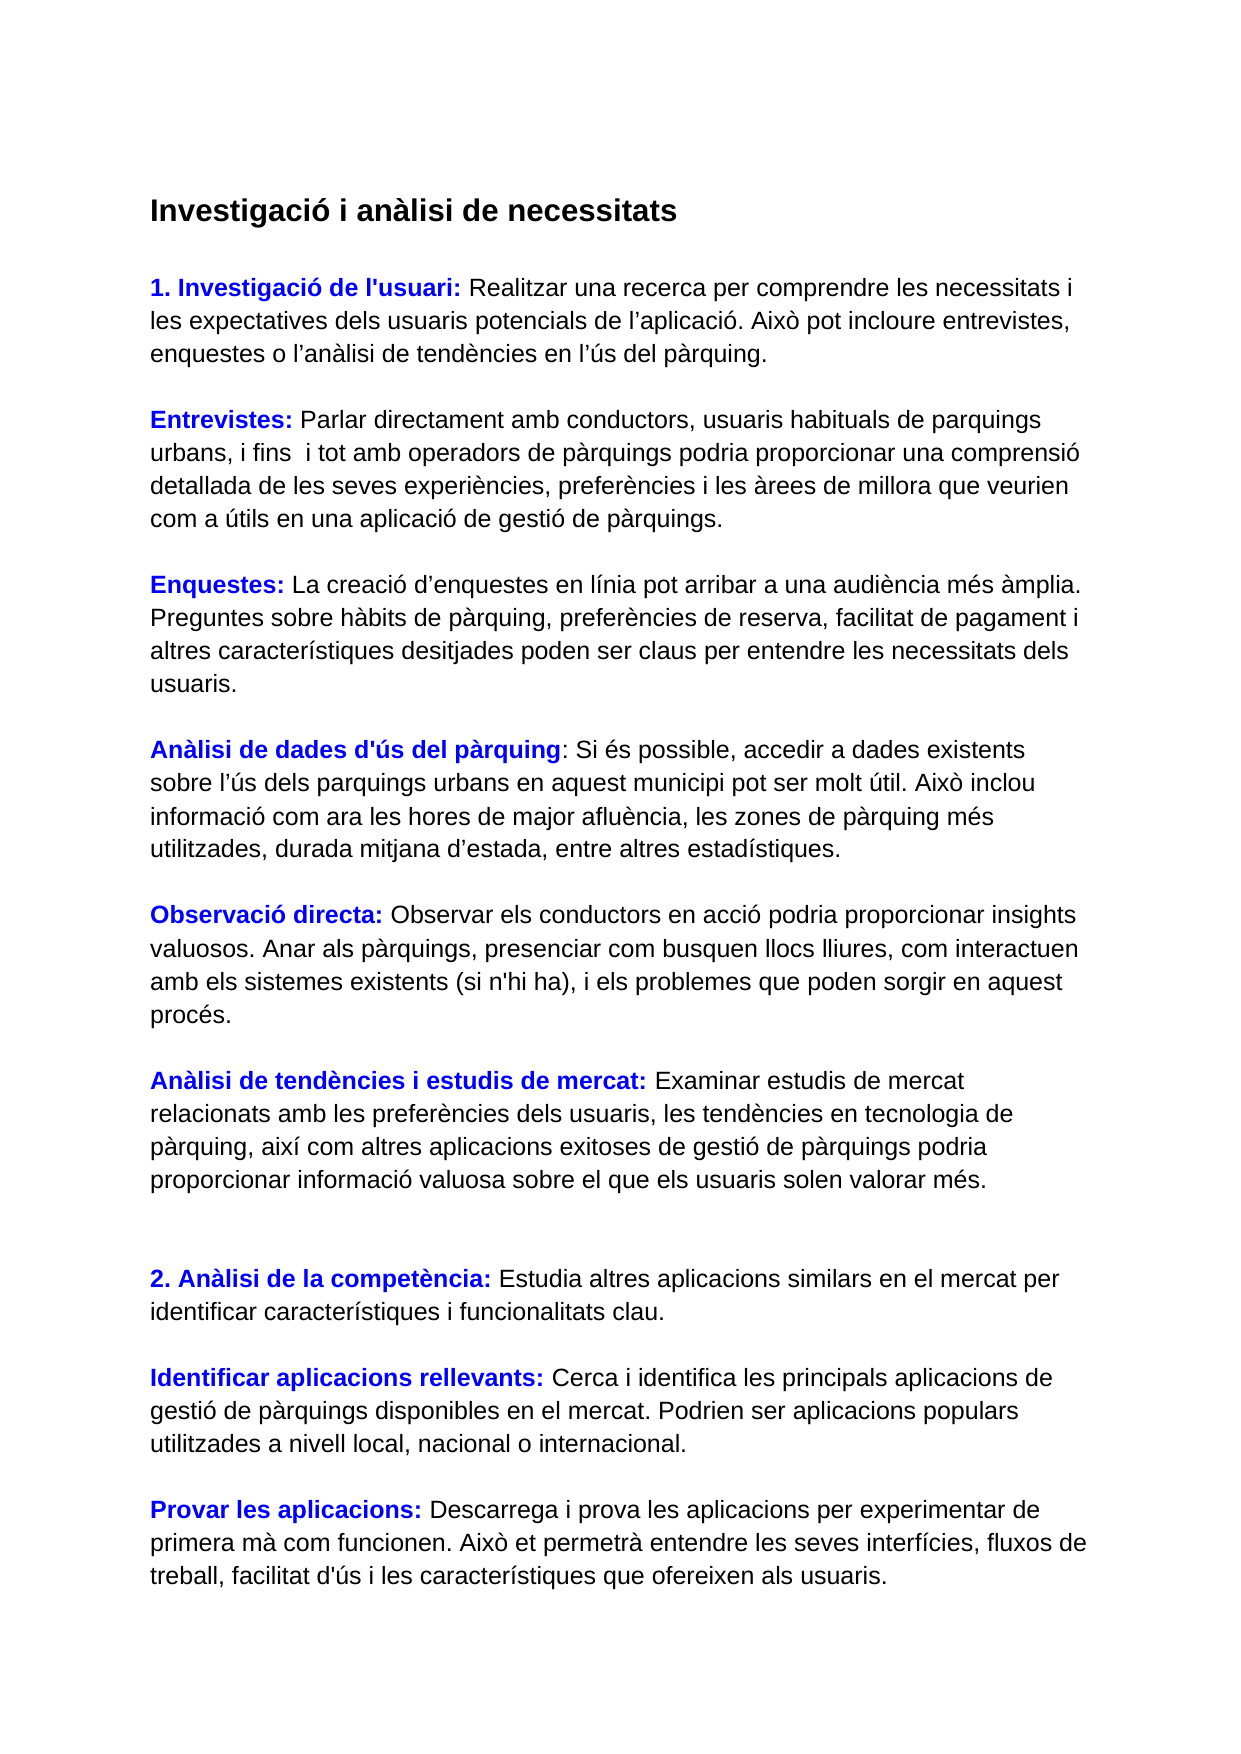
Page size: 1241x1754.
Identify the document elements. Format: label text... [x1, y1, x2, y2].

text 1. Investigació de l'usuari: Realitzar una recerca per comprendre les necessitats i les expectatives dels usuaris potencials de l’aplicació. Això pot incloure entrevistes, enquestes o l’anàlisi de tendències en l’ús del pàrquing. [150, 273, 1090, 368]
text Anàlisi de tendències i estudis de mercat: Examinar estudis de mercat relacionats amb les preferències dels usuaris, les tendències en tecnologia de pàrquing, així com altres aplicacions exitoses de gestió de pàrquings podria proporcionar informació valuosa sobre el que els usuaris solen valorar més. [150, 1066, 1090, 1193]
text Entrevistes: Parlar directament amb conductors, usuaris habituals de parquings urbans, i fins i tot amb operadors de pàrquings podria proporcionar una comprensió detallada de les seves experiències, preferències i les àrees de millora que veurien com a útils en una aplicació de gestió de pàrquings. [150, 405, 1090, 533]
text Provar les aplicacions: Descarrega i prova les aplicacions per experimentar de primera mà com funcionen. Això et permetrà entendre les seves interfícies, fluxos de treball, facilitat d'ús i les característiques que ofereixen als usuaris. [150, 1495, 1090, 1590]
text Observació directa: Observar els conductors en acció podria proporcionar insights valuosos. Anar als pàrquings, presenciar com busquen llocs lliures, com interactuen amb els sistemes existents (si n'hi ha), i els problemes que poden sorgir en aquest procés. [150, 901, 1090, 1028]
text Identificar aplicacions rellevants: Cerca i identifica les principals aplicacions de gestió de pàrquings disponibles en el mercat. Podrien ser aplicacions populars utilitzades a nivell local, nacional o internacional. [150, 1363, 1090, 1458]
text Enquestes: La creació d’enquestes en línia pot arribar a una audiència més àmplia. Preguntes sobre hàbits de pàrquing, preferències de reserva, facilitat de pagament i altres característiques desitjades poden ser claus per entendre les necessitats dels usuaris. [150, 570, 1090, 698]
text Anàlisi de dades d'ús del pàrquing: Si és possible, accedir a dades existents sobre l’ús dels parquings urbans en aquest municipi pot ser molt útil. Això inclou informació com ara les hores de major afluència, les zones de pàrquing més utilitzades, durada mitjana d’estada, entre altres estadístiques. [150, 735, 1090, 863]
text 2. Anàlisi de la competència: Estudia altres aplicacions similars en el mercat per identificar característiques i funcionalitats clau. [150, 1264, 1090, 1326]
subtitle Investigació i anàlisi de necessitats [150, 192, 1090, 228]
